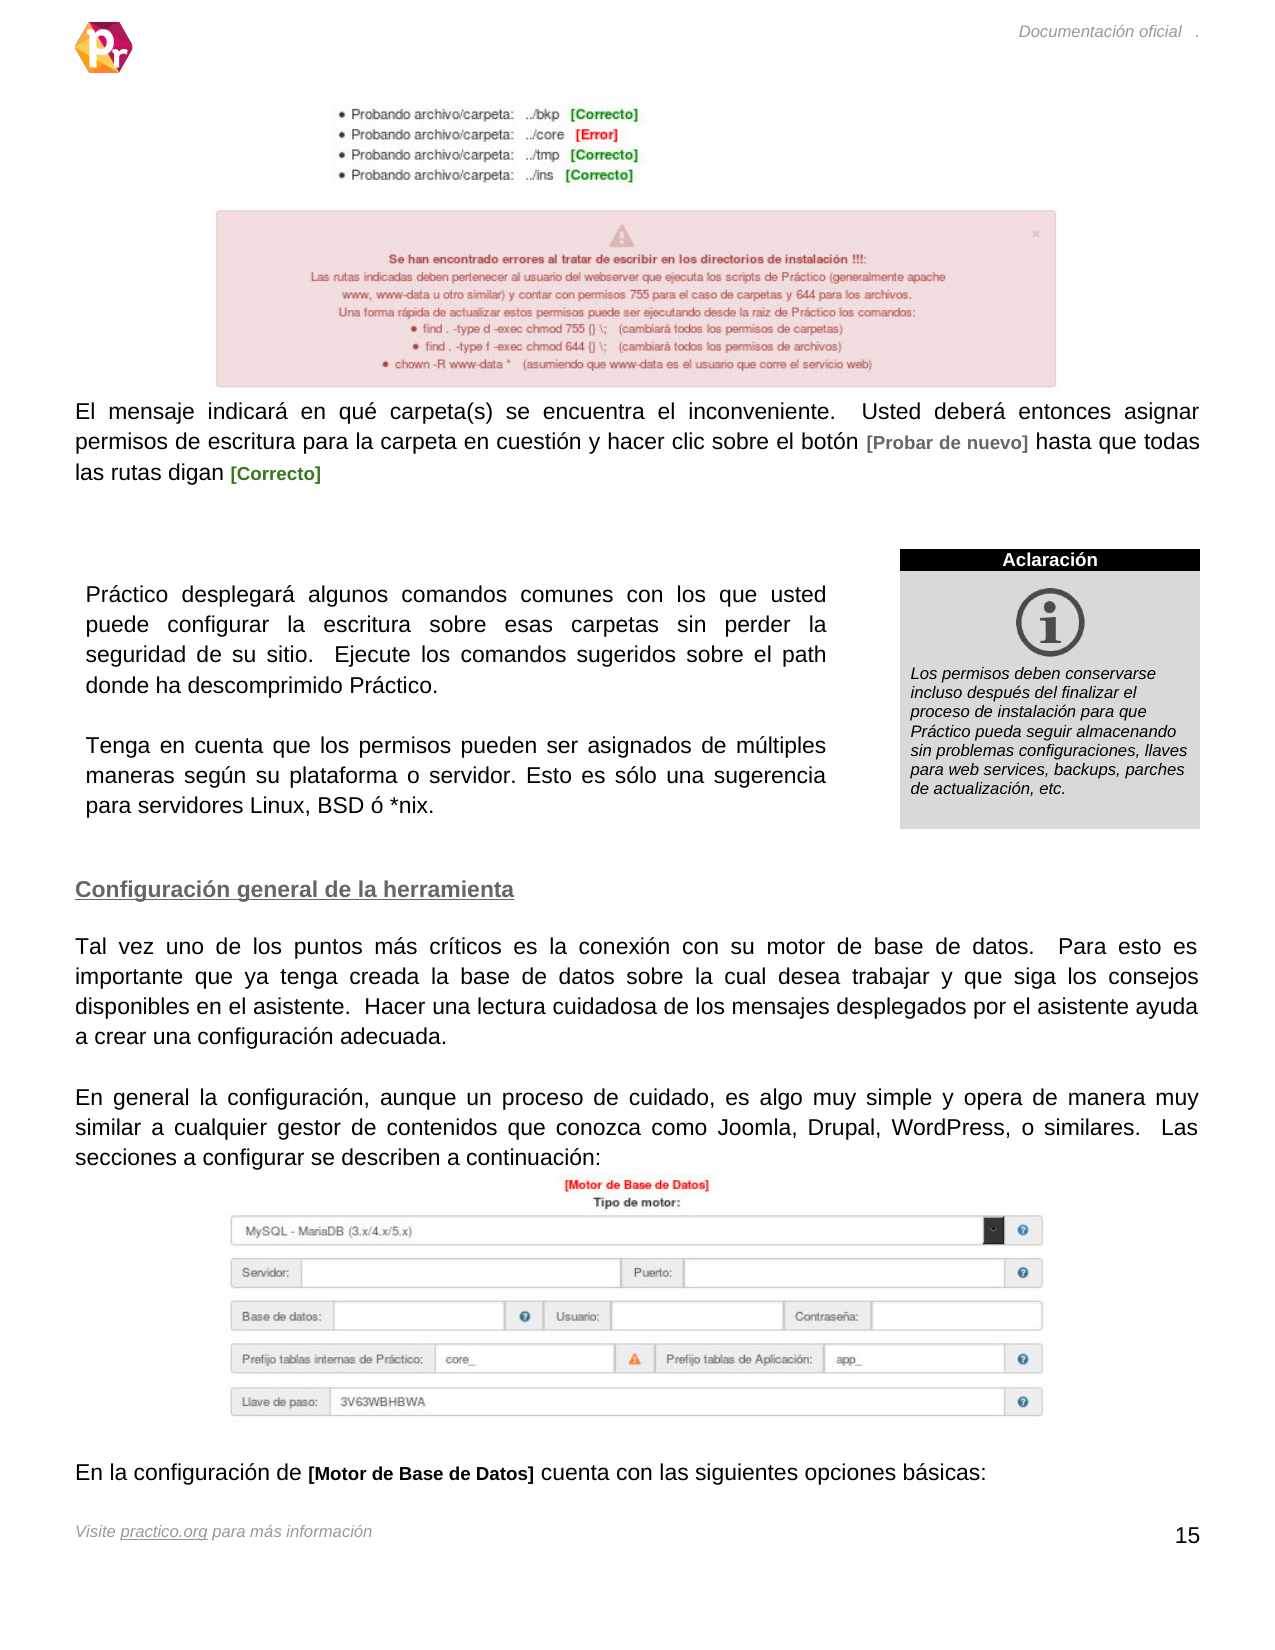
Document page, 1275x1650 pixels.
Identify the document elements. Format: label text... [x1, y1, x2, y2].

table_cell Práctico desplegará algunos comandos comunes con los que usted puede configurar la escritura sobre esas carpetas sin perder la seguridad de su sitio. Ejecute los comandos sugeridos sobre el path donde ha descomprimido Práctico. Tenga en cuenta que los permisos pueden ser asignados de múltiples maneras según su plataforma o servidor. Esto es sólo una sugerencia para servidores Linux, BSD ó *nix. [75, 571, 900, 829]
picture [222, 1174, 1053, 1425]
table_header [75, 549, 900, 571]
text En la configuración de [Motor de Base de Datos] cuenta con las siguientes opciones básicas: [75, 1459, 1200, 1485]
text En general la configuración, aunque un proceso de cuidado, es algo muy simple y opera de manera muy similar a cualquier gestor de contenidos que conozca como Joomla, Drupal, WordPress, o similares. Las secciones a configurar se describen a continuación: [75, 1084, 1200, 1171]
picture [1008, 581, 1092, 664]
text Tal vez uno de los puntos más críticos es la conexión con su motor de base de datos. Para esto es importante que ya tenga creada la base de datos sobre la cual desea trabajar y que siga los consejos disponibles en el asistente. Hacer una lectura cuidadosa de los mensajes desplegados por el asistente ayuda a crear una configuración adecuada. [75, 933, 1200, 1050]
text El mensaje indicará en qué carpeta(s) se encuentra el inconveniente. Usted deberá entonces asignar permisos de escritura para la carpeta en cuestión y hacer clic sobre el botón [Probar de nuevo] hasta que todas las rutas digan [Correcto] [75, 398, 1200, 485]
table_cell Los permisos deben conservarse incluso después del finalizar el proceso de instalación para que Práctico pueda seguir almacenando sin problemas configuraciones, llaves para web services, backups, parches de actualización, etc. [900, 571, 1200, 829]
picture [210, 99, 1065, 395]
subtitle Configuración general de la herramienta [75, 876, 1200, 902]
picture [75, 22, 133, 73]
table_header Aclaración [900, 549, 1200, 571]
